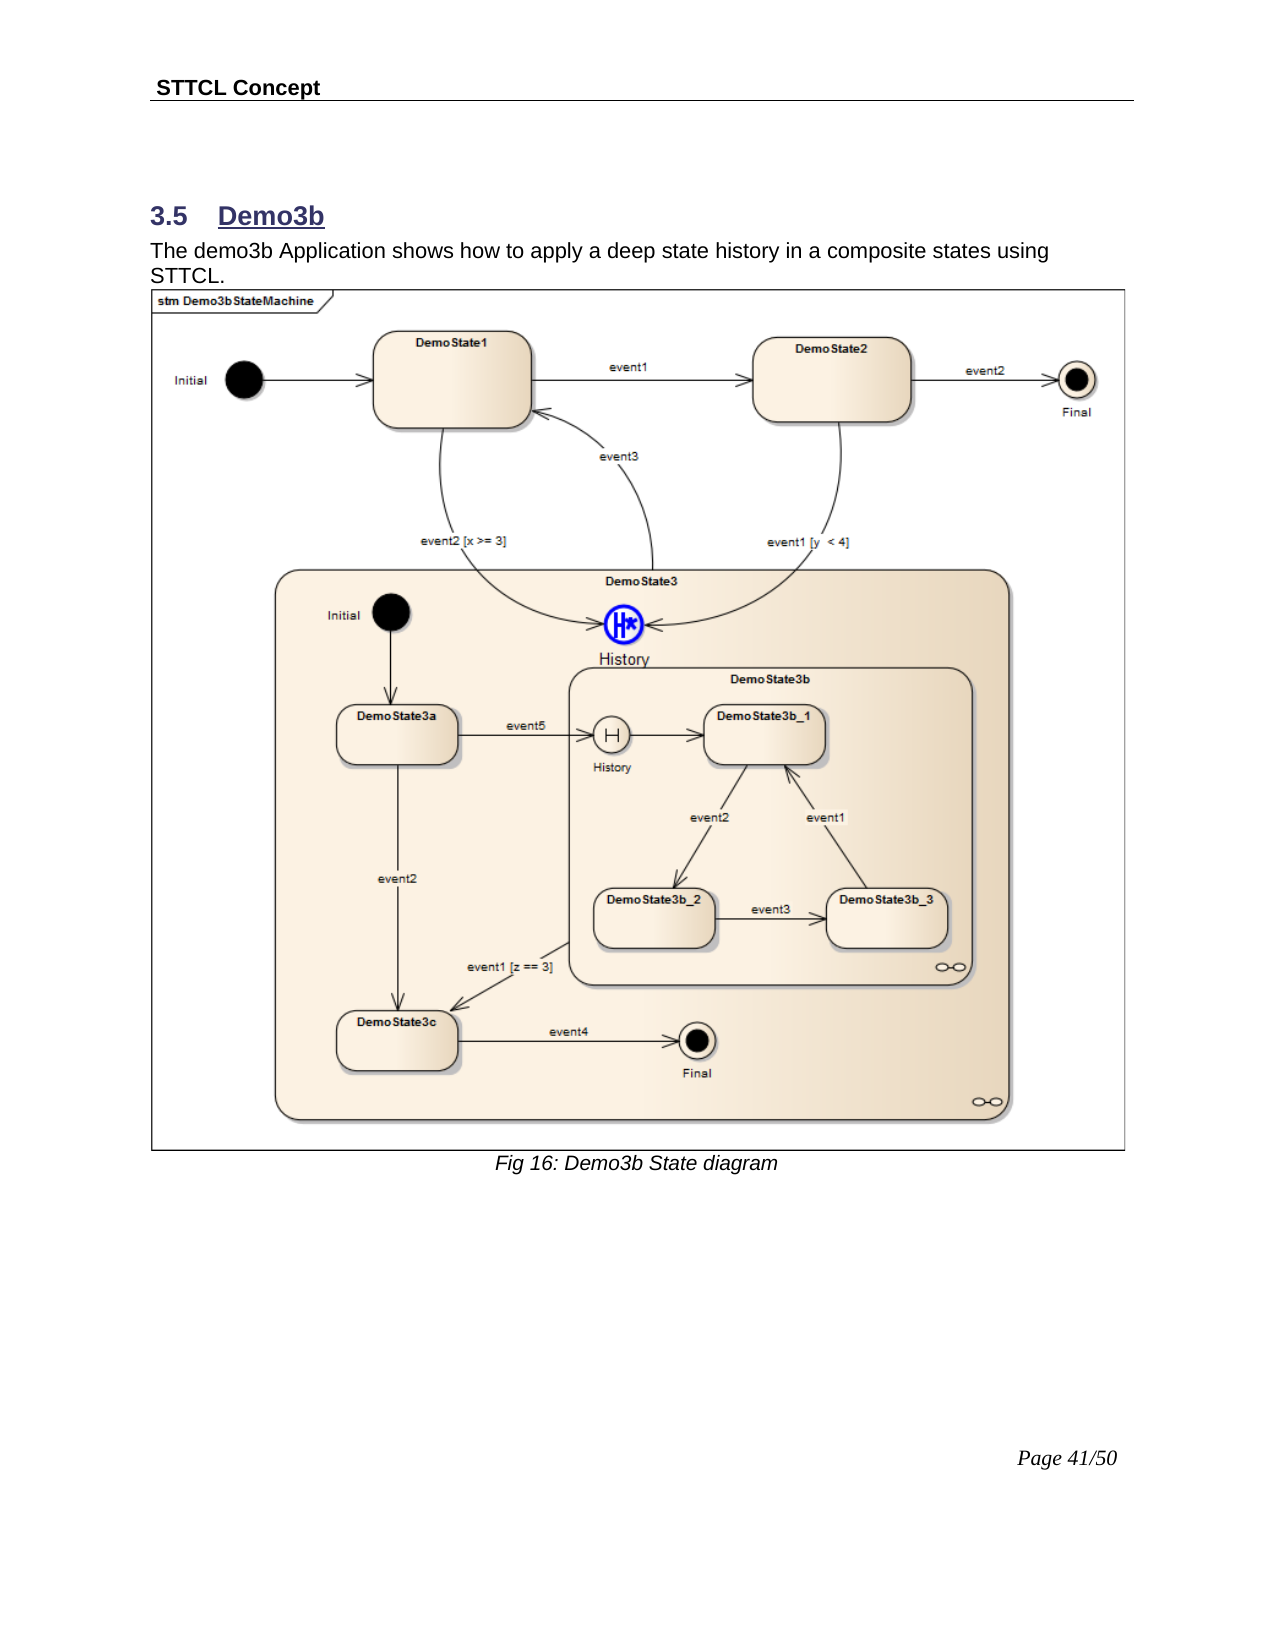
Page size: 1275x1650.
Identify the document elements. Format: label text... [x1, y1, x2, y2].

text The demo3b Application shows how to apply a deep state history in a composite states using STTCL. [150, 238, 1125, 288]
subtitle Demo3b [150, 200, 1125, 231]
picture [150, 288, 1125, 1151]
text Fig 16: Demo3b State diagram [150, 1151, 1125, 1174]
